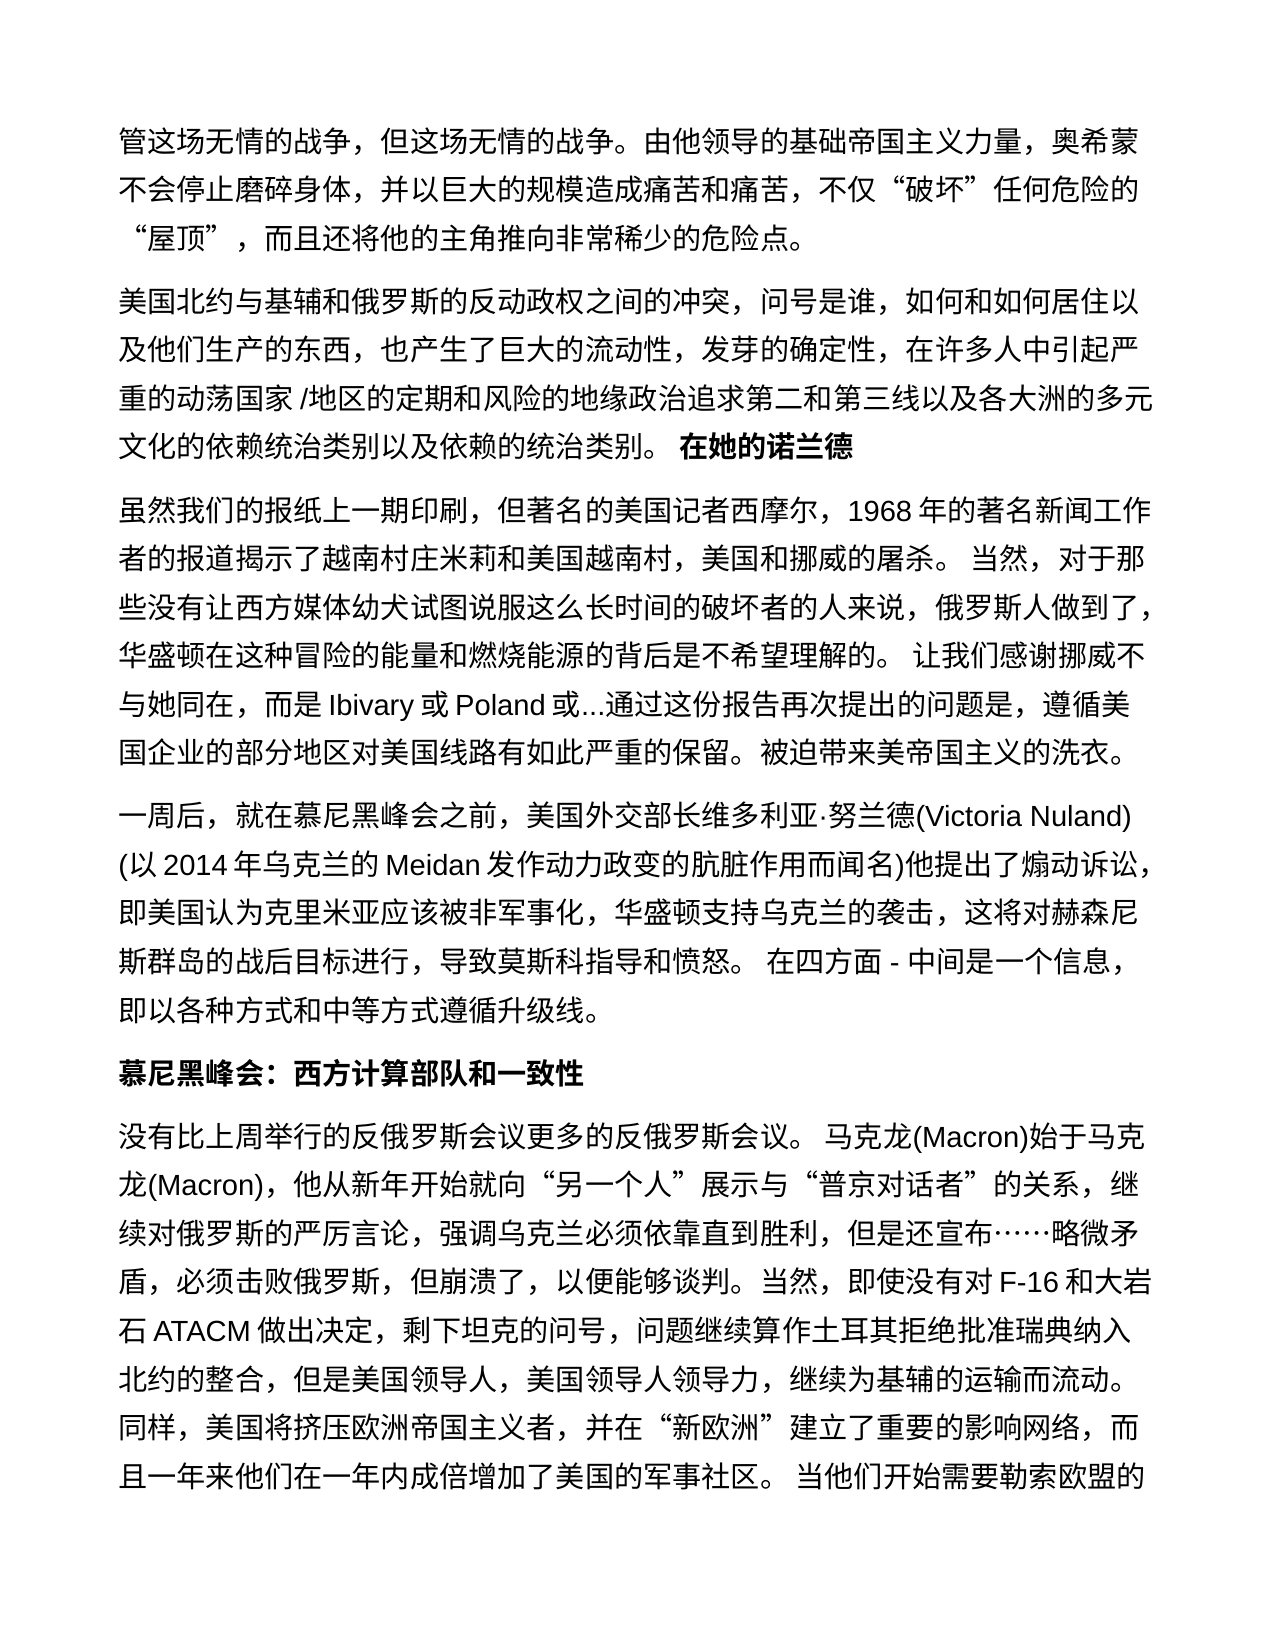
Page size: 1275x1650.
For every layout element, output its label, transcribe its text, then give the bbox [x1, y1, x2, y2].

text 虽然我们的报纸上一期印刷，但著名的美国记者西摩尔，1968年的著名新闻工作者的报道揭示了越南村庄米莉和美国越南村，美国和挪威的屠杀。 当然，对于那些没有让西方媒体幼犬试图说服这么长时间的破坏者的人来说，俄罗斯人做到了，华盛顿在这种冒险的能量和燃烧能源的背后是不希望理解的。 让我们感谢挪威不与她同在，而是Ibivary或Poland或...通过这份报告再次提出的问题是，遵循美国企业的部分地区对美国线路有如此严重的保留。被迫带来美帝国主义的洗衣。 [118, 487, 1157, 772]
text 管这场无情的战争，但这场无情的战争。由他领导的基础帝国主义力量，奥希蒙不会停止磨碎身体，并以巨大的规模造成痛苦和痛苦，不仅“破坏”任何危险的“屋顶”，而且还将他的主角推向非常稀少的危险点。 [118, 118, 1157, 257]
text 慕尼黑峰会：西方计算部队和一致性 [118, 1050, 1157, 1092]
text 美国北约与基辅和俄罗斯的反动政权之间的冲突，问号是谁，如何和如何居住以及他们生产的东西，也产生了巨大的流动性，发芽的确定性，在许多人中引起严重的动荡国家 /地区的定期和风险的地缘政治追求第二和第三线以及各大洲的多元文化的依赖统治类别以及依赖的统治类别。 在她的诺兰德 [118, 278, 1157, 466]
text 没有比上周举行的反俄罗斯会议更多的反俄罗斯会议。 马克龙(Macron)始于马克龙(Macron)，他从新年开始就向“另一个人”展示与“普京对话者”的关系，继续对俄罗斯的严厉言论，强调乌克兰必须依靠直到胜利，但是还宣布……略微矛盾，必须击败俄罗斯，但崩溃了，以便能够谈判。当然，即使没有对F-16和大岩石ATACM做出决定，剩下坦克的问号，问题继续算作土耳其拒绝批准瑞典纳入北约的整合，但是美国领导人，美国领导人领导力，继续为基辅的运输而流动。 同样，美国将挤压欧洲帝国主义者，并在“新欧洲”建立了重要的影响网络，而且一年来他们在一年内成倍增加了美国的军事社区。 当他们开始需要勒索欧盟的 [118, 1113, 1157, 1495]
text 一周后，就在慕尼黑峰会之前，美国外交部长维多利亚·努兰德(Victoria Nuland)(以2014年乌克兰的Meidan发作动力政变的肮脏作用而闻名)他提出了煽动诉讼，即美国认为克里米亚应该被非军事化，华盛顿支持乌克兰的袭击，这将对赫森尼斯群岛的战后目标进行，导致莫斯科指导和愤怒。 在四方面 - 中间是一个信息，即以各种方式和中等方式遵循升级线。 [118, 793, 1157, 1029]
